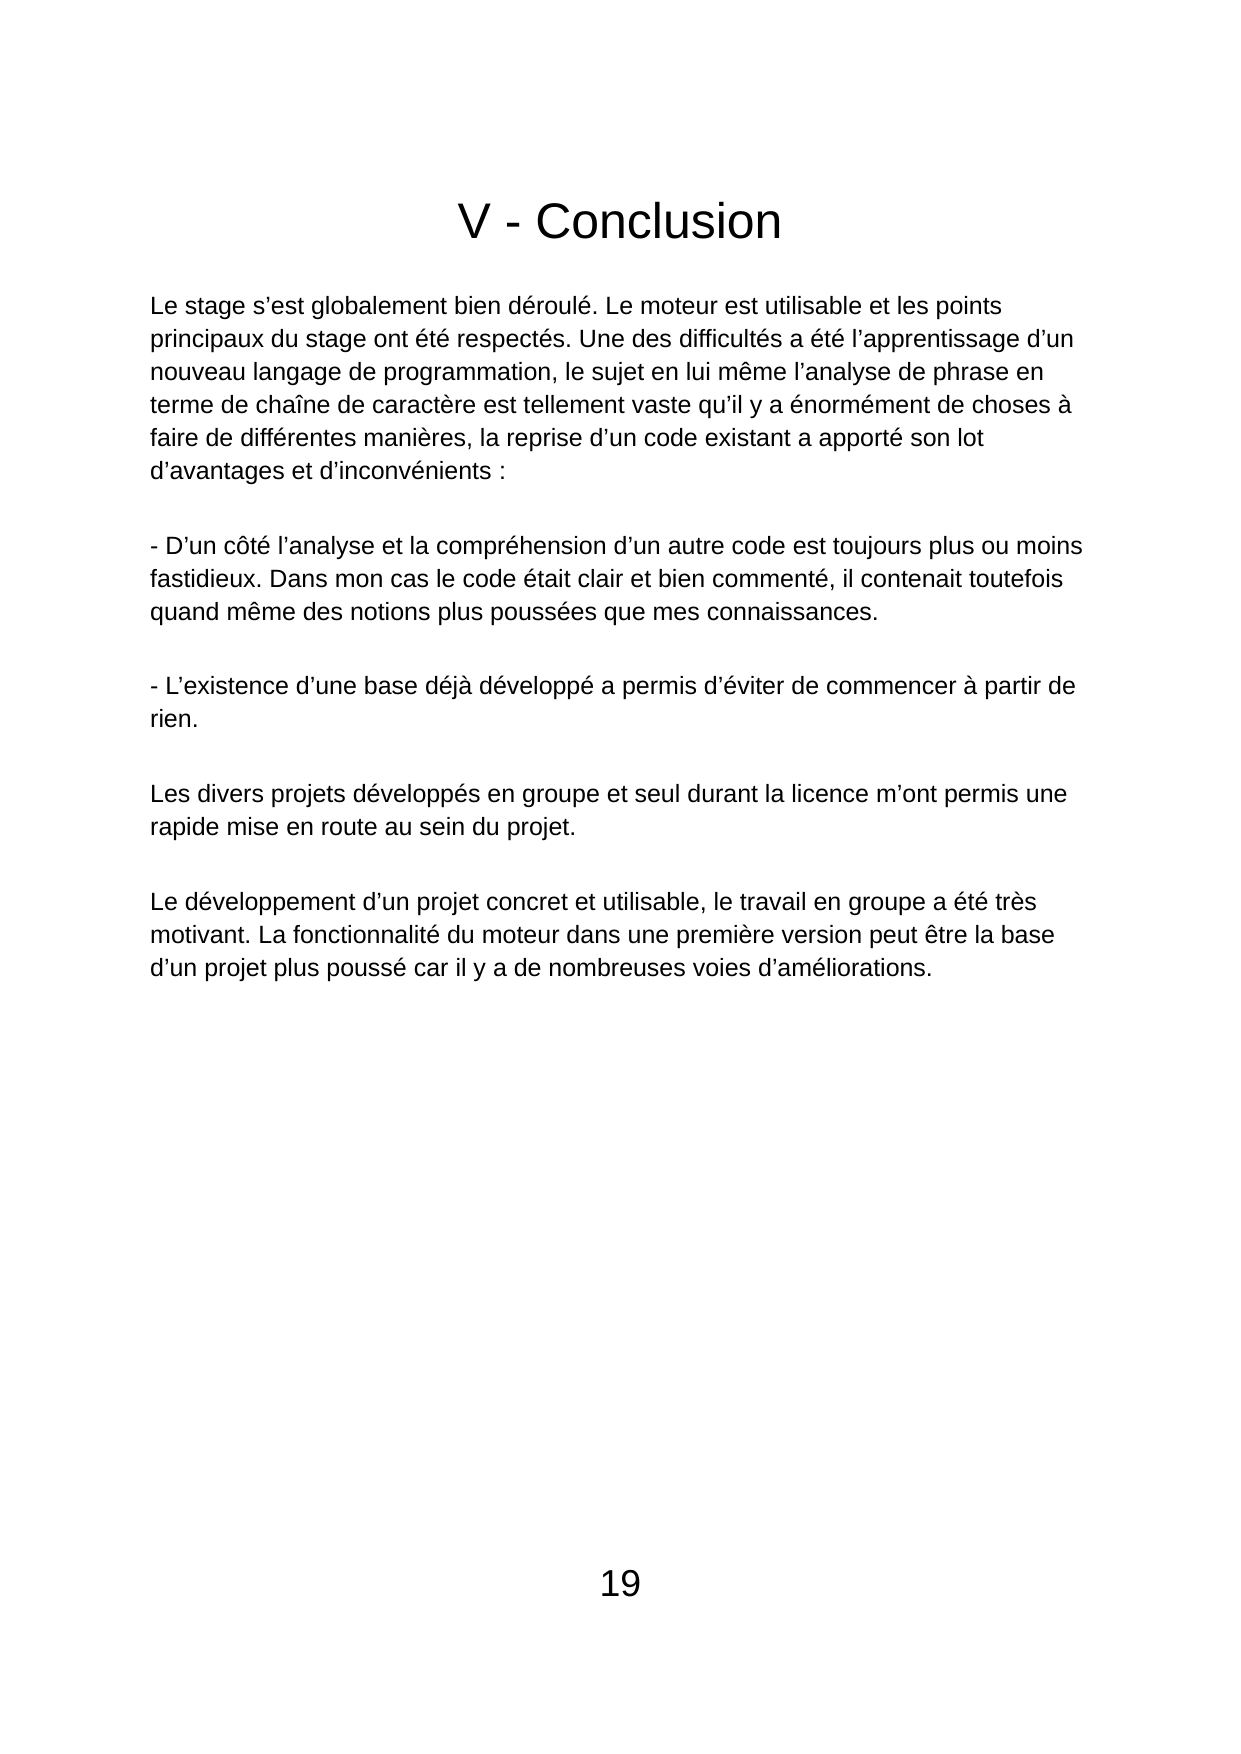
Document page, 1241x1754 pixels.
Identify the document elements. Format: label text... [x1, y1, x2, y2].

text Le stage s’est globalement bien déroulé. Le moteur est utilisable et les points principaux du stage ont été respectés. Une des difficultés a été l’apprentissage d’un nouveau langage de programmation, le sujet en lui même l’analyse de phrase en terme de chaîne de caractère est tellement vaste qu’il y a énormément de choses à faire de différentes manières, la reprise d’un code existant a apporté son lot d’avantages et d’inconvénients : [150, 291, 1090, 485]
subtitle V - Conclusion [150, 192, 1090, 249]
text Les divers projets développés en groupe et seul durant la licence m’ont permis une rapide mise en route au sein du projet. [150, 779, 1090, 841]
text - L’existence d’une base déjà développé a permis d’éviter de commencer à partir de rien. [150, 671, 1090, 733]
text - D’un côté l’analyse et la compréhension d’un autre code est toujours plus ou moins fastidieux. Dans mon cas le code était clair et bien commenté, il contenait toutefois quand même des notions plus poussées que mes connaissances. [150, 531, 1090, 625]
text Le développement d’un projet concret et utilisable, le travail en groupe a été très motivant. La fonctionnalité du moteur dans une première version peut être la base d’un projet plus poussé car il y a de nombreuses voies d’améliorations. [150, 887, 1090, 982]
